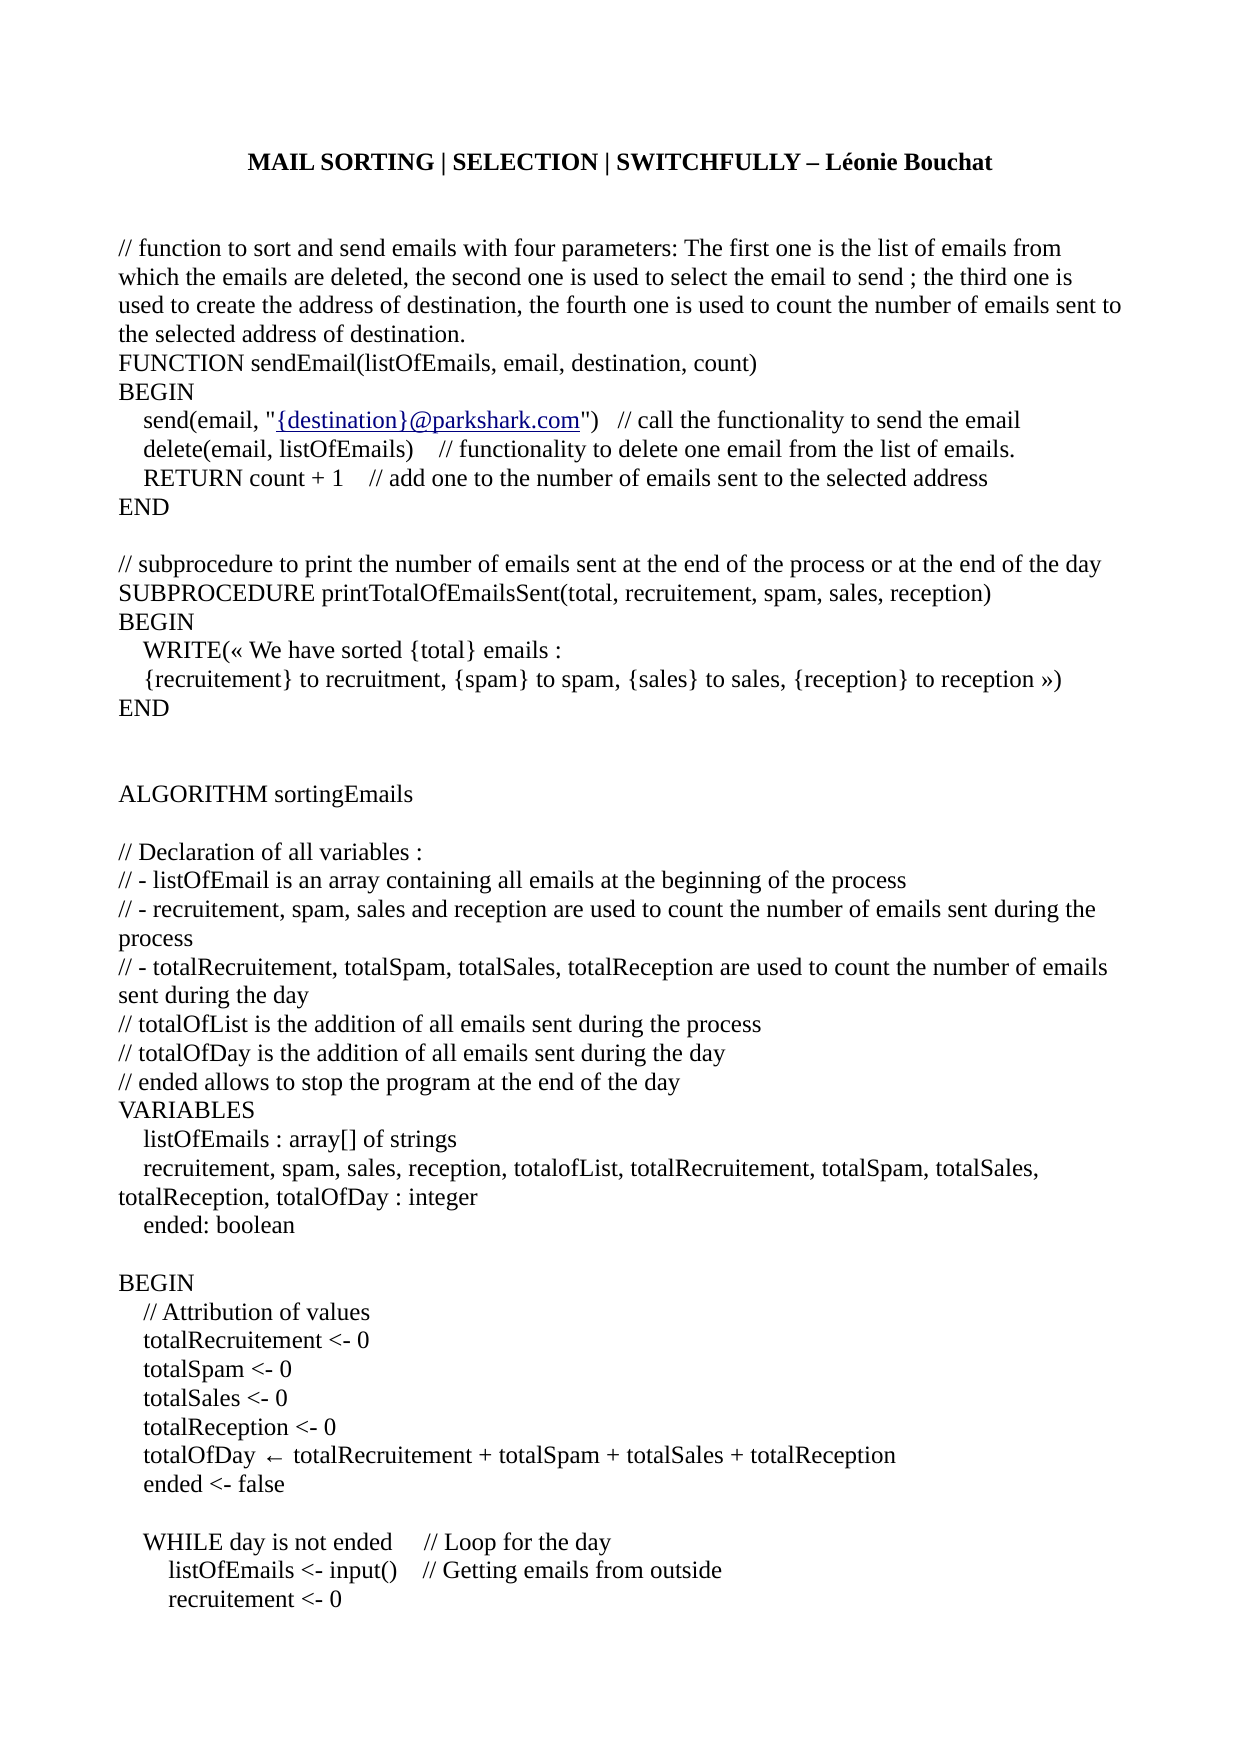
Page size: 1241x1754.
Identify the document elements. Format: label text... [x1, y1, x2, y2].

text // - totalRecruitement, totalSpam, totalSales, totalReception are used to count the number of emails sent during the day [118, 952, 1122, 1009]
text totalRecruitement <- 0 [118, 1326, 1122, 1354]
text RETURN count + 1 // add one to the number of emails sent to the selected address [118, 463, 1122, 492]
text // totalOfList is the addition of all emails sent during the process [118, 1009, 1122, 1038]
text // ended allows to stop the program at the end of the day [118, 1067, 1122, 1096]
text FUNCTION sendEmail(listOfEmails, email, destination, count) [118, 348, 1122, 377]
text totalSales <- 0 [118, 1383, 1122, 1412]
text VARIABLES [118, 1096, 1122, 1124]
text // Declaration of all variables : [118, 837, 1122, 866]
text WHILE day is not ended // Loop for the day [118, 1527, 1122, 1556]
text {recruitement} to recruitment, {spam} to spam, {sales} to sales, {reception} to reception ») [118, 664, 1122, 693]
text listOfEmails <- input() // Getting emails from outside [118, 1556, 1122, 1584]
text ended <- false [118, 1469, 1122, 1498]
text ALGORITHM sortingEmails [118, 779, 1122, 808]
text ended: boolean [118, 1211, 1122, 1239]
text MAIL SORTING | SELECTION | SWITCHFULLY – Léonie Bouchat [118, 147, 1122, 176]
text // - listOfEmail is an array containing all emails at the beginning of the process [118, 866, 1122, 894]
text BEGIN [118, 377, 1122, 406]
text listOfEmails : array[] of strings [118, 1124, 1122, 1153]
text // totalOfDay is the addition of all emails sent during the day [118, 1038, 1122, 1067]
text // - recruitement, spam, sales and reception are used to count the number of emails sent during the process [118, 894, 1122, 952]
text // Attribution of values [118, 1297, 1122, 1326]
text totalReception <- 0 [118, 1412, 1122, 1441]
text // function to sort and send emails with four parameters: The first one is the list of emails from which the emails are deleted, the second one is used to select the email to send ; the third one is used to create the address of destination, the fourth one is used to count the number of emails sent to the selected address of destination. [118, 233, 1122, 348]
text WRITE(« We have sorted {total} emails : [118, 636, 1122, 664]
text totalOfDay ← totalRecruitement + totalSpam + totalSales + totalReception [118, 1441, 1122, 1469]
text send(email, "{destination}@parkshark.com") // call the functionality to send the email [118, 406, 1122, 434]
text recruitement, spam, sales, reception, totalofList, totalRecruitement, totalSpam, totalSales, totalReception, totalOfDay : integer [118, 1153, 1122, 1211]
text BEGIN [118, 1268, 1122, 1297]
text totalSpam <- 0 [118, 1354, 1122, 1383]
text delete(email, listOfEmails) // functionality to delete one email from the list of emails. [118, 434, 1122, 463]
text BEGIN [118, 607, 1122, 636]
text recruitement <- 0 [118, 1584, 1122, 1613]
text END [118, 492, 1122, 521]
text SUBPROCEDURE printTotalOfEmailsSent(total, recruitement, spam, sales, reception) [118, 578, 1122, 607]
text // subprocedure to print the number of emails sent at the end of the process or at the end of the day [118, 549, 1122, 578]
text END [118, 693, 1122, 722]
